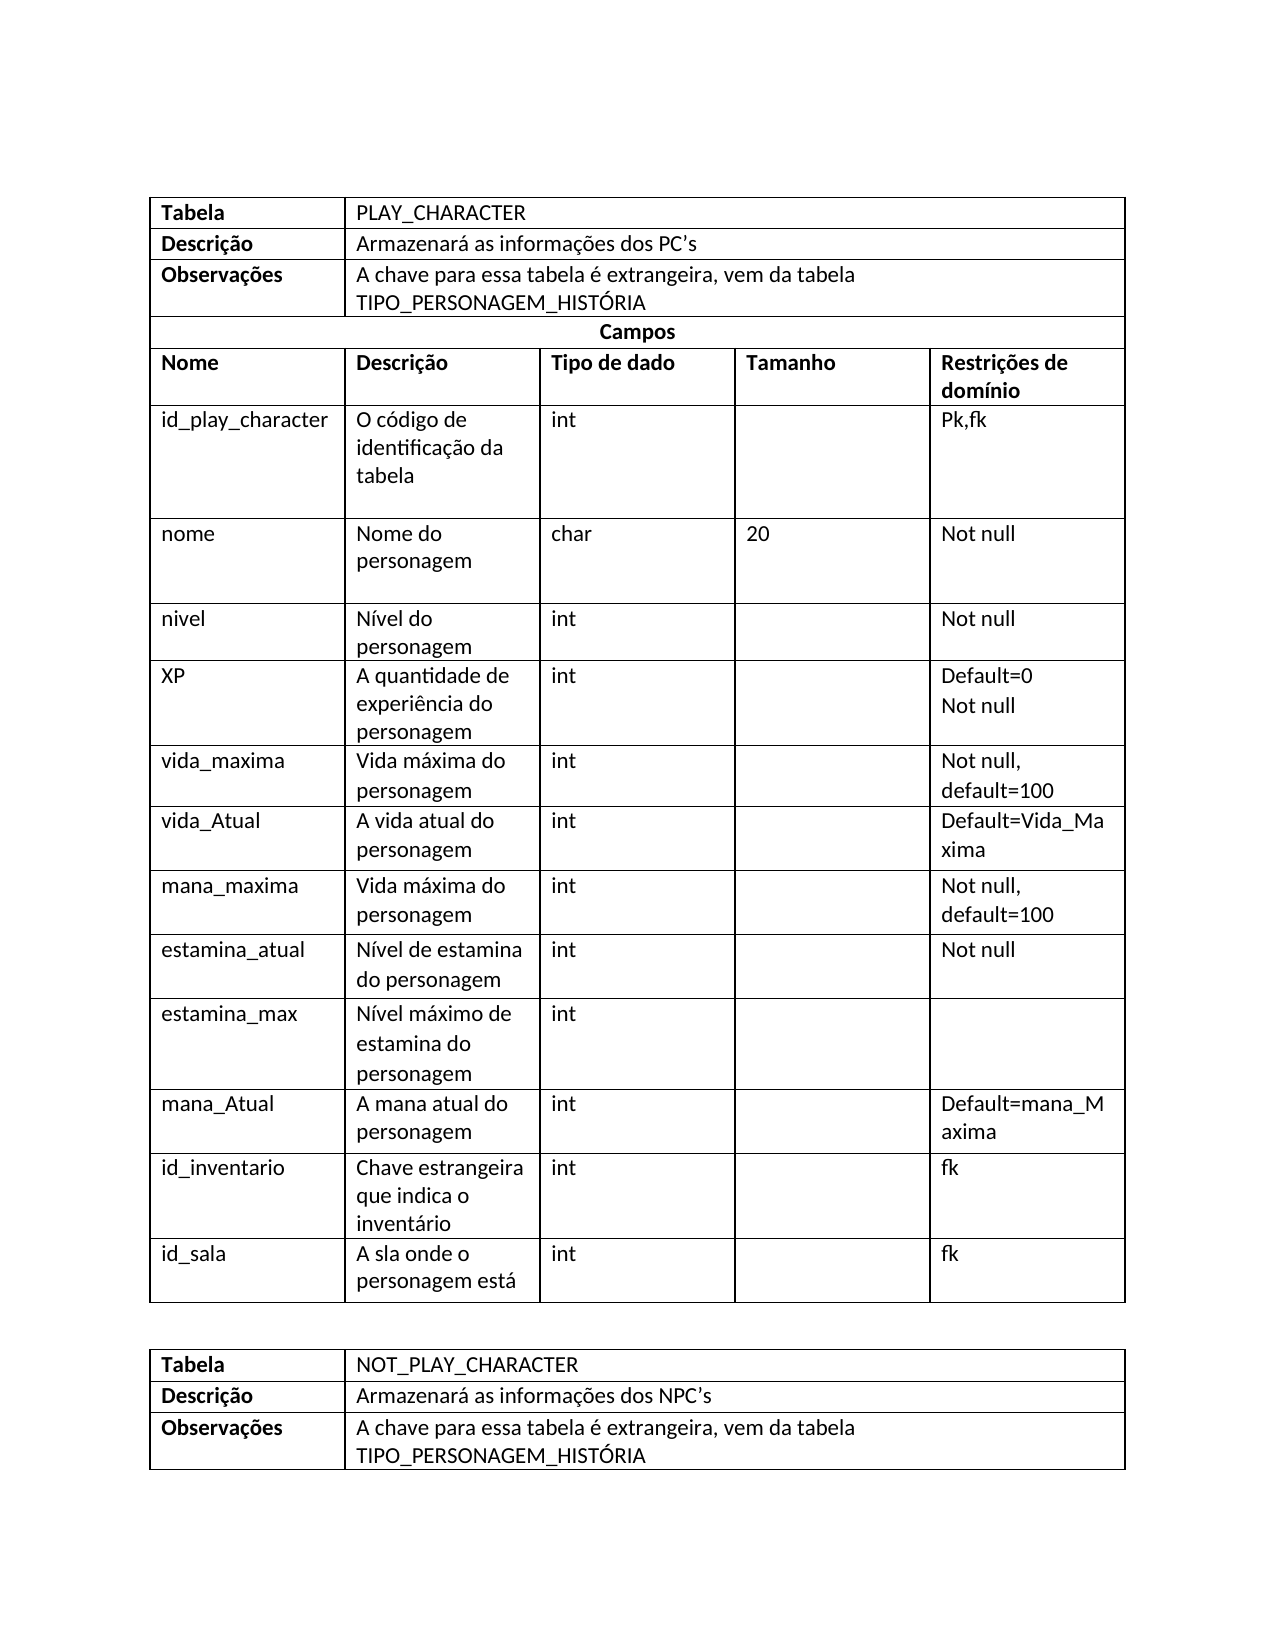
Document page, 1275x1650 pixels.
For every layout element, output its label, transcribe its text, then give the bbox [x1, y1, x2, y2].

table_cell Nome do personagem [346, 519, 539, 603]
table_header NOT_PLAY_CHARACTER [346, 1350, 1124, 1381]
table_cell id_sala [151, 1239, 344, 1302]
table_cell int [541, 406, 734, 518]
table_cell A chave para essa tabela é extrangeira, vem da tabela TIPO_PERSONAGEM_HISTÓRIA [346, 260, 1124, 316]
table_cell id_play_character [151, 406, 344, 518]
table_cell [736, 406, 929, 518]
table_cell Nível de estamina do personagem [346, 935, 539, 998]
table_cell fk [931, 1239, 1124, 1302]
table_cell Nome [151, 349, 344, 404]
table_cell int [541, 935, 734, 998]
table_cell [736, 1090, 929, 1152]
table_cell [736, 746, 929, 806]
table_cell Armazenará as informações dos NPC’s [346, 1382, 1124, 1412]
table_cell Tamanho [736, 349, 929, 404]
table_cell Not null [931, 604, 1124, 660]
table_cell [736, 871, 929, 934]
table_cell A chave para essa tabela é extrangeira, vem da tabela TIPO_PERSONAGEM_HISTÓRIA [346, 1413, 1124, 1469]
table_cell Pk,fk [931, 406, 1124, 518]
table_cell nivel [151, 604, 344, 660]
table_cell [736, 999, 929, 1088]
table_cell [931, 999, 1124, 1088]
table_cell Nível máximo de estamina do personagem [346, 999, 539, 1088]
table_cell int [541, 746, 734, 806]
table_cell Descrição [346, 349, 539, 404]
table_cell Default=mana_Maxima [931, 1090, 1124, 1152]
table_cell [736, 661, 929, 745]
table_cell mana_Atual [151, 1090, 344, 1152]
table_cell vida_maxima [151, 746, 344, 806]
table_cell A quantidade de experiência do personagem [346, 661, 539, 745]
table_cell Chave estrangeira que indica o inventário [346, 1154, 539, 1238]
table_header Tabela [151, 1350, 344, 1381]
table_cell Not null, default=100 [931, 746, 1124, 806]
table_cell Default=Vida_Maxima [931, 807, 1124, 870]
table_cell [736, 604, 929, 660]
table_cell Armazenará as informações dos PC’s [346, 229, 1124, 259]
table_cell XP [151, 661, 344, 745]
table_cell Not null, default=100 [931, 871, 1124, 934]
table_cell Observações [151, 260, 344, 316]
table_cell fk [931, 1154, 1124, 1238]
table_cell int [541, 1239, 734, 1302]
table_cell id_inventario [151, 1154, 344, 1238]
table_cell vida_Atual [151, 807, 344, 870]
table_cell int [541, 1090, 734, 1152]
table_cell int [541, 807, 734, 870]
table_cell int [541, 1154, 734, 1238]
table_cell Default=0 Not null [931, 661, 1124, 745]
table_cell mana_maxima [151, 871, 344, 934]
table_header Tabela [151, 198, 344, 228]
table_cell Vida máxima do personagem [346, 871, 539, 934]
table_cell A sla onde o personagem está [346, 1239, 539, 1302]
table_header PLAY_CHARACTER [346, 198, 1124, 228]
table_cell 20 [736, 519, 929, 603]
table_cell Restrições de domínio [931, 349, 1124, 404]
table_cell Vida máxima do personagem [346, 746, 539, 806]
table_cell [736, 1239, 929, 1302]
table_cell Descrição [151, 1382, 344, 1412]
table_cell Observações [151, 1413, 344, 1469]
table_cell Campos [151, 317, 1124, 347]
table_cell int [541, 604, 734, 660]
table_cell [736, 807, 929, 870]
table_cell Nível do personagem [346, 604, 539, 660]
table_cell estamina_atual [151, 935, 344, 998]
table_cell int [541, 661, 734, 745]
table_cell Tipo de dado [541, 349, 734, 404]
table_cell estamina_max [151, 999, 344, 1088]
table_cell A vida atual do personagem [346, 807, 539, 870]
table_cell nome [151, 519, 344, 603]
table_cell Not null [931, 935, 1124, 998]
table_cell char [541, 519, 734, 603]
table_cell [736, 935, 929, 998]
table_cell O código de identificação da tabela [346, 406, 539, 518]
table_cell int [541, 871, 734, 934]
table_cell Descrição [151, 229, 344, 259]
table_cell A mana atual do personagem [346, 1090, 539, 1152]
table_cell [736, 1154, 929, 1238]
table_cell Not null [931, 519, 1124, 603]
table_cell int [541, 999, 734, 1088]
